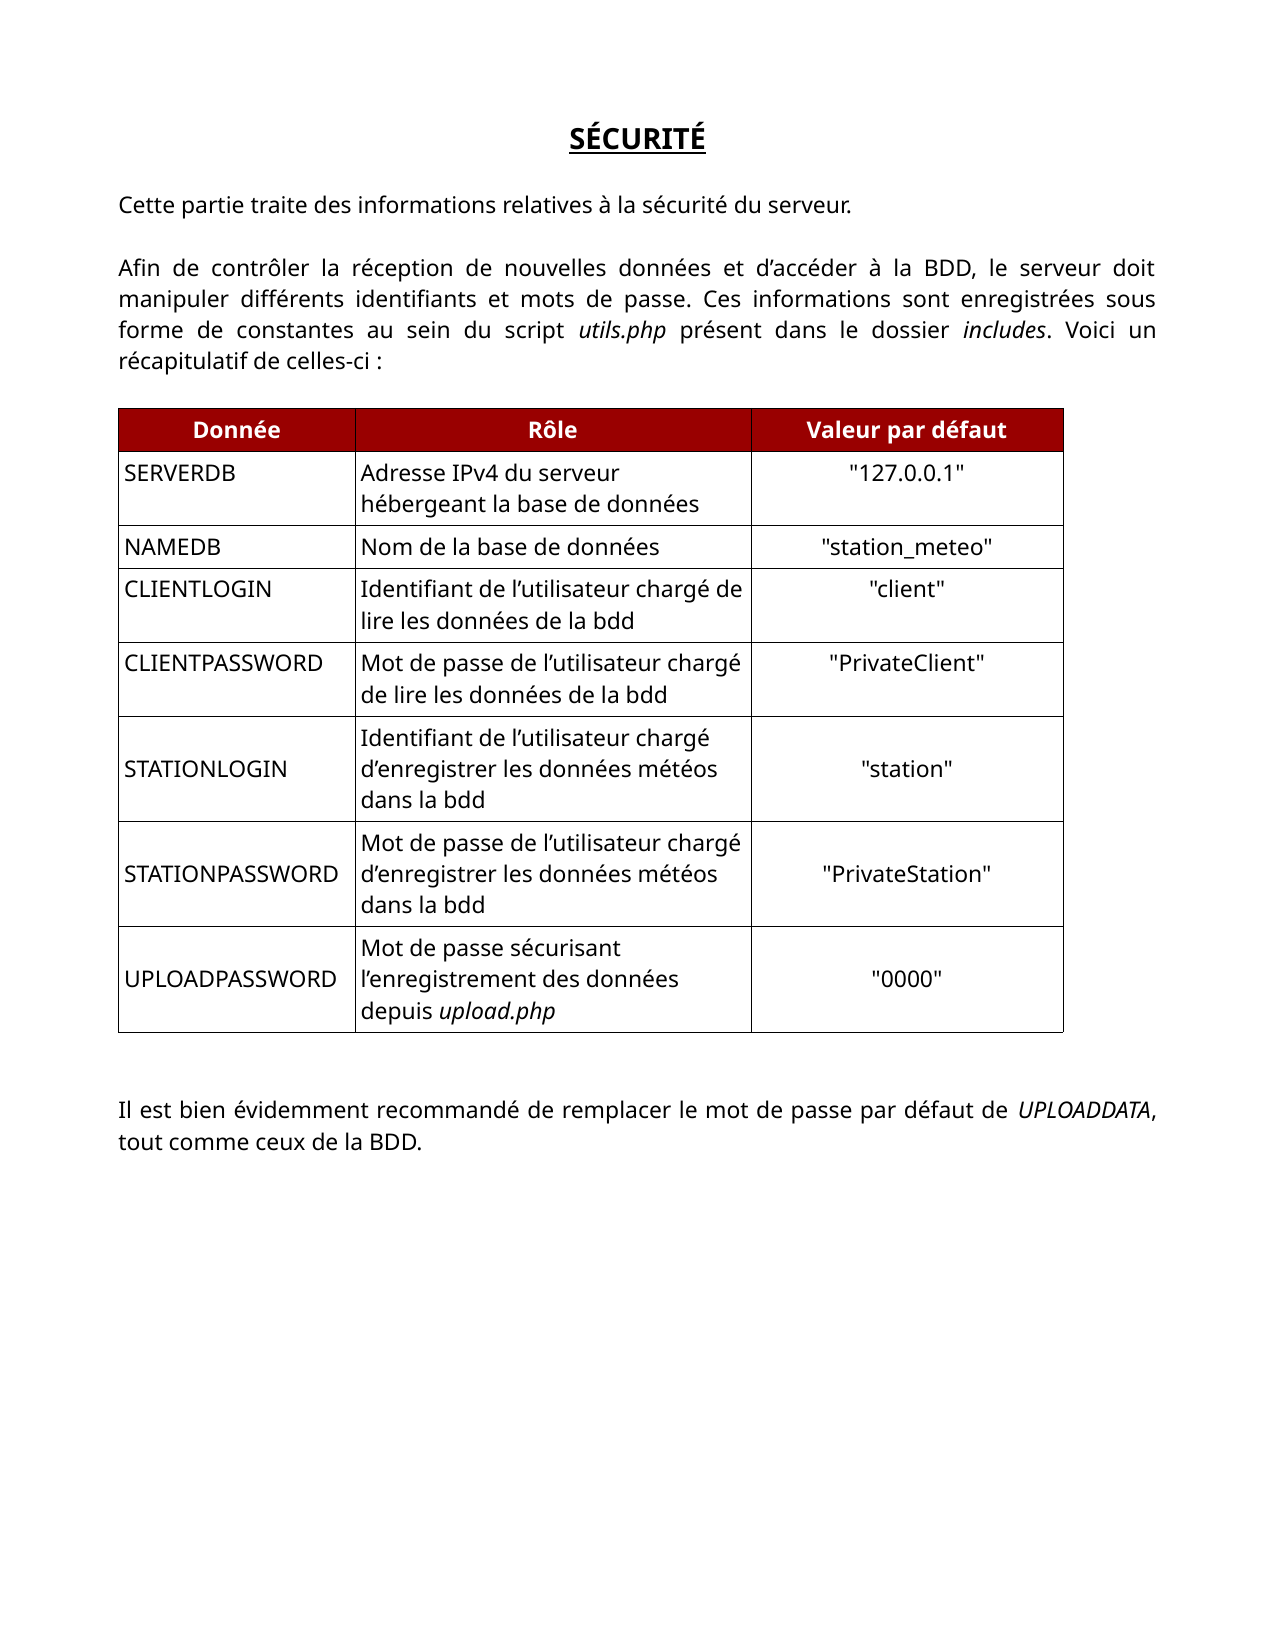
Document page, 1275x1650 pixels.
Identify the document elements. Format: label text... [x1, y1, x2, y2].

table_cell "127.0.0.1" [752, 452, 1063, 525]
table_cell "station_meteo" [752, 526, 1063, 567]
table_cell Identifiant de l’utilisateur chargé d’enregistrer les données météos dans la bdd [356, 717, 751, 821]
table_cell "station" [752, 717, 1063, 821]
table_cell Nom de la base de données [356, 526, 751, 567]
table_cell "client" [752, 569, 1063, 642]
table_header Valeur par défaut [752, 409, 1063, 451]
table_cell "PrivateClient" [752, 643, 1063, 716]
table_cell SERVERDB [119, 452, 355, 525]
table_cell CLIENTLOGIN [119, 569, 355, 642]
table_cell Adresse IPv4 du serveur hébergeant la base de données [356, 452, 751, 525]
table_cell "0000" [752, 927, 1063, 1032]
table_cell Mot de passe de l’utilisateur chargé de lire les données de la bdd [356, 643, 751, 716]
table_header Donnée [119, 409, 355, 451]
table_cell Mot de passe de l’utilisateur chargé d’enregistrer les données météos dans la bdd [356, 822, 751, 926]
text SÉCURITÉ [118, 118, 1157, 158]
table_cell Identifiant de l’utilisateur chargé de lire les données de la bdd [356, 569, 751, 642]
text Afin de contrôler la réception de nouvelles données et d’accéder à la BDD, le serveur doit manipuler différents identifiants et mots de passe. Ces informations sont enregistrées sous forme de constantes au sein du script utils.php présent dans le dossier includes. Voici un récapitulatif de celles-ci : [118, 252, 1157, 377]
table_cell UPLOADPASSWORD [119, 927, 355, 1032]
table_header Rôle [356, 409, 751, 451]
table_cell Mot de passe sécurisant l’enregistrement des données depuis upload.php [356, 927, 751, 1032]
table_cell NAMEDB [119, 526, 355, 567]
table_cell CLIENTPASSWORD [119, 643, 355, 716]
table_cell STATIONLOGIN [119, 717, 355, 821]
table_cell "PrivateStation" [752, 822, 1063, 926]
table_cell STATIONPASSWORD [119, 822, 355, 926]
text Cette partie traite des informations relatives à la sécurité du serveur. [118, 189, 1157, 220]
text Il est bien évidemment recommandé de remplacer le mot de passe par défaut de UPLOADDATA, tout comme ceux de la BDD. [118, 1094, 1157, 1157]
